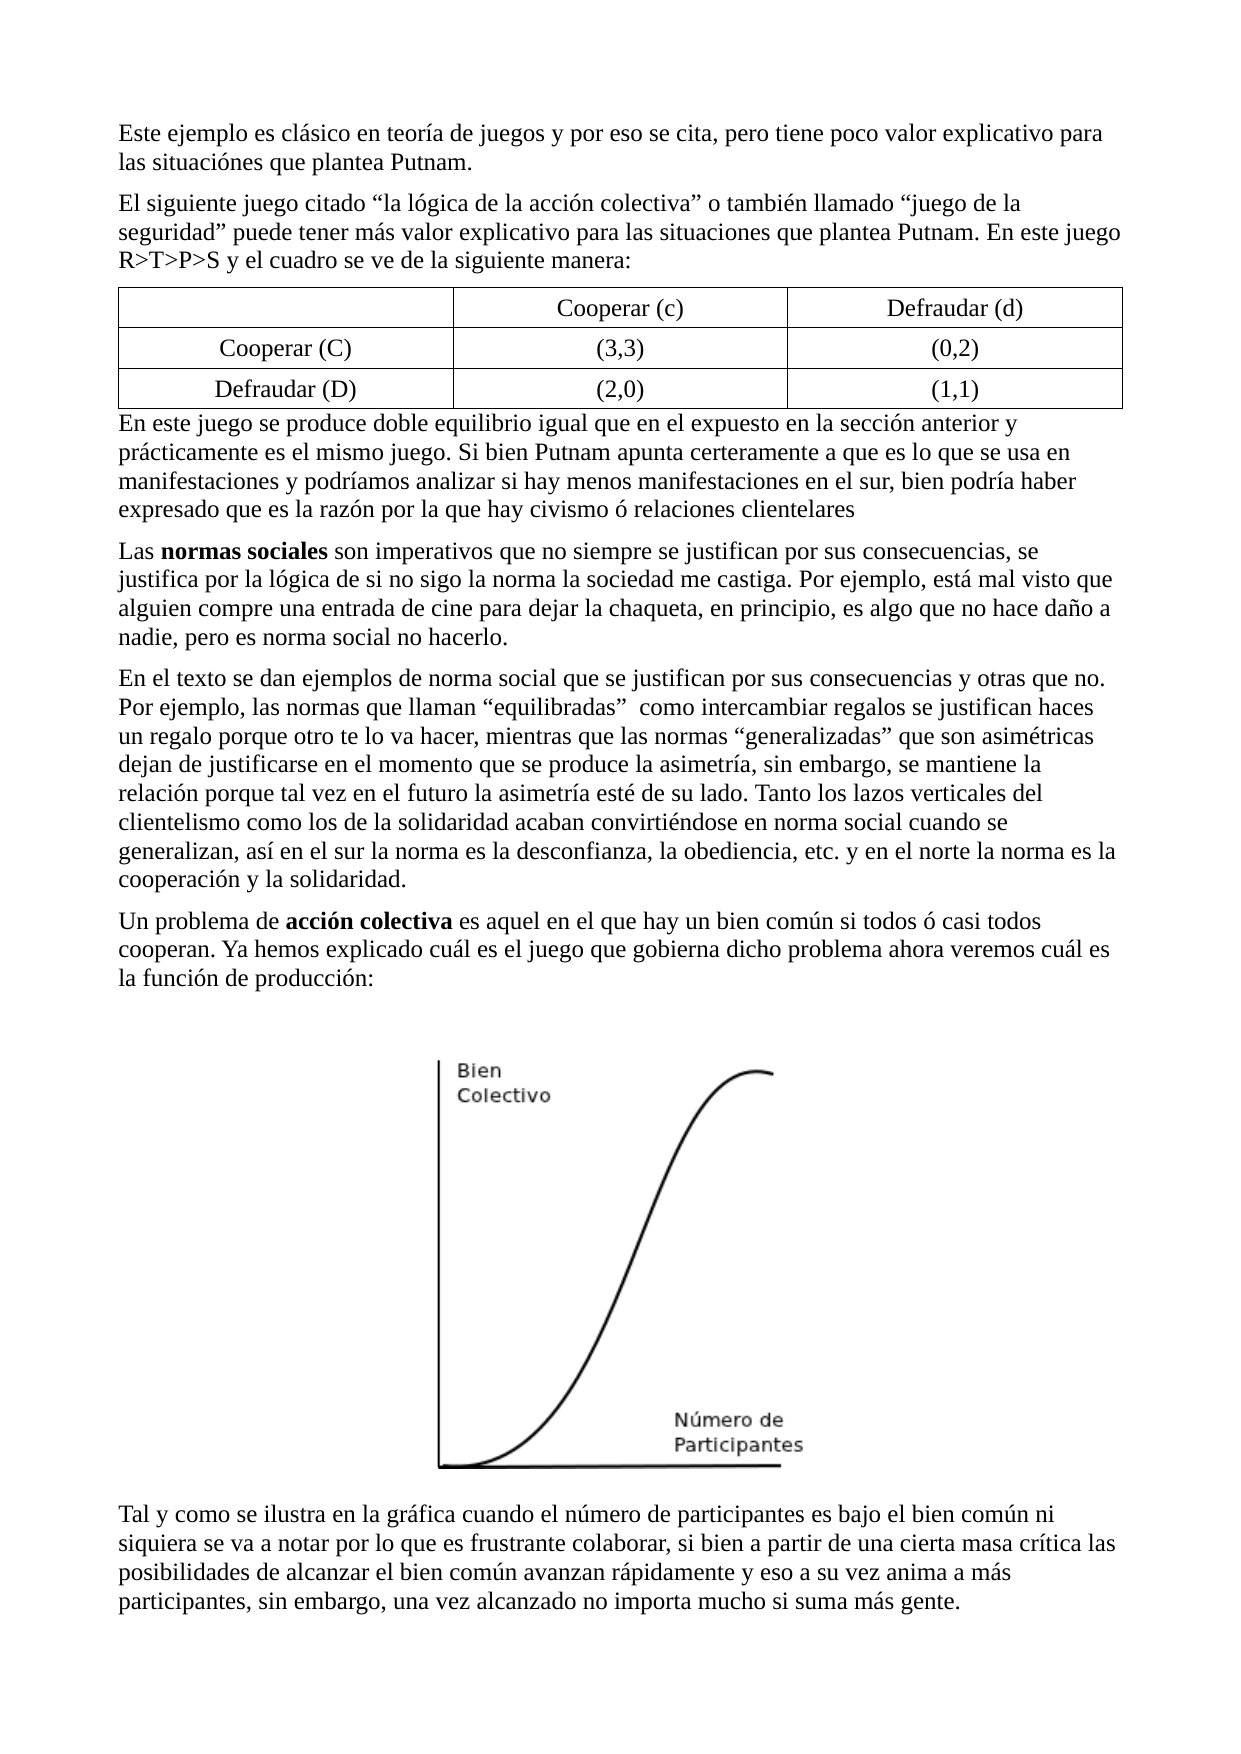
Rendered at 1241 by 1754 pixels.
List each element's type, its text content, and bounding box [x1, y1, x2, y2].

table_cell (2,0) [454, 369, 787, 408]
text En este juego se produce doble equilibrio igual que en el expuesto en la sección anterior y prácticamente es el mismo juego. Si bien Putnam apunta certeramente a que es lo que se usa en manifestaciones y podríamos analizar si hay menos manifestaciones en el sur, bien podría haber expresado que es la razón por la que hay civismo ó relaciones clientelares [118, 409, 1122, 523]
table_header Defraudar (d) [788, 288, 1122, 327]
table_header Cooperar (c) [454, 288, 787, 327]
table_header [119, 288, 453, 327]
text Un problema de acción colectiva es aquel en el que hay un bien común si todos ó casi todos cooperan. Ya hemos explicado cuál es el juego que gobierna dicho problema ahora veremos cuál es la función de producción: [118, 906, 1122, 992]
text El siguiente juego citado “la lógica de la acción colectiva” o también llamado “juego de la seguridad” puede tener más valor explicativo para las situaciones que plantea Putnam. En este juego R>T>P>S y el cuadro se ve de la siguiente manera: [118, 188, 1122, 274]
text Este ejemplo es clásico en teoría de juegos y por eso se cita, pero tiene poco valor explicativo para las situaciónes que plantea Putnam. [118, 118, 1122, 176]
text Tal y como se ilustra en la gráfica cuando el número de participantes es bajo el bien común ni siquiera se va a notar por lo que es frustrante colaborar, si bien a partir de una cierta masa crítica las posibilidades de alcanzar el bien común avanzan rápidamente y eso a su vez anima a más participantes, sin embargo, una vez alcanzado no importa mucho si suma más gente. [118, 1499, 1122, 1614]
text Las normas sociales son imperativos que no siempre se justifican por sus consecuencias, se justifica por la lógica de si no sigo la norma la sociedad me castiga. Por ejemplo, está mal visto que alguien compre una entrada de cine para dejar la chaqueta, en principio, es algo que no hace daño a nadie, pero es norma social no hacerlo. [118, 536, 1122, 651]
table_cell (0,2) [788, 328, 1122, 368]
table_cell Defraudar (D) [119, 369, 453, 408]
table_cell (3,3) [454, 328, 787, 368]
text En el texto se dan ejemplos de norma social que se justifican por sus consecuencias y otras que no. Por ejemplo, las normas que llaman “equilibradas” como intercambiar regalos se justifican haces un regalo porque otro te lo va hacer, mientras que las normas “generalizadas” que son asimétricas dejan de justificarse en el momento que se produce la asimetría, sin embargo, se mantiene la relación porque tal vez en el futuro la asimetría esté de su lado. Tanto los lazos verticales del clientelismo como los de la solidaridad acaban convirtiéndose en norma social cuando se generalizan, así en el sur la norma es la desconfianza, la obediencia, etc. y en el norte la norma es la cooperación y la solidaridad. [118, 663, 1122, 893]
table_cell Cooperar (C) [119, 328, 453, 368]
table_cell (1,1) [788, 369, 1122, 408]
picture [437, 1060, 803, 1469]
